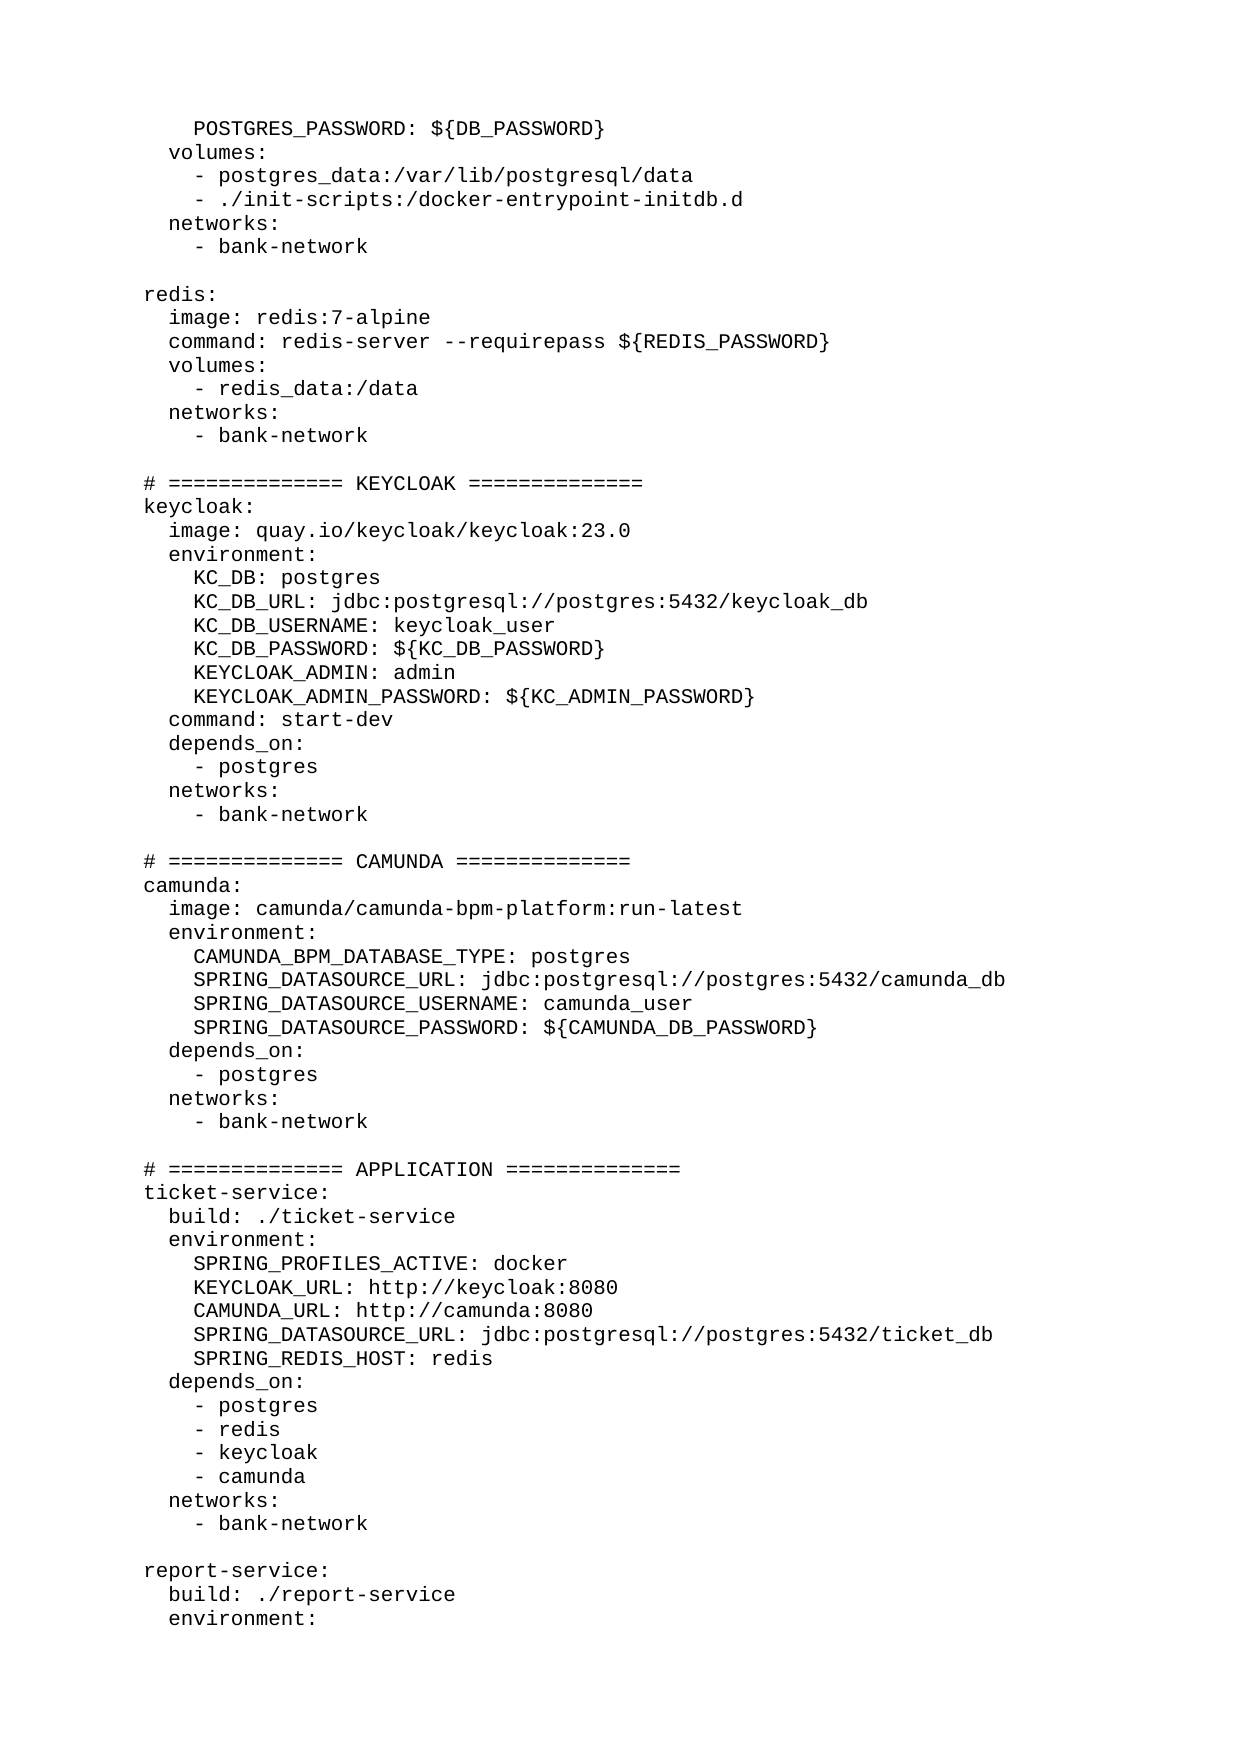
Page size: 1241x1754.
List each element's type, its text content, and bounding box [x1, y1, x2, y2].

text environment: [118, 1229, 1122, 1253]
text - keycloak [118, 1442, 1122, 1466]
text KEYCLOAK_ADMIN_PASSWORD: ${KC_ADMIN_PASSWORD} [118, 686, 1122, 709]
text - postgres [118, 757, 1122, 780]
text image: camunda/camunda-bpm-platform:run-latest [118, 898, 1122, 922]
text build: ./ticket-service [118, 1206, 1122, 1229]
text KC_DB_USERNAME: keycloak_user [118, 615, 1122, 638]
text - postgres [118, 1064, 1122, 1088]
text - redis [118, 1419, 1122, 1442]
text CAMUNDA_URL: http://camunda:8080 [118, 1300, 1122, 1324]
text SPRING_DATASOURCE_USERNAME: camunda_user [118, 993, 1122, 1017]
text - bank-network [118, 804, 1122, 827]
text KC_DB: postgres [118, 567, 1122, 591]
text networks: [118, 1088, 1122, 1111]
text depends_on: [118, 733, 1122, 757]
text SPRING_DATASOURCE_PASSWORD: ${CAMUNDA_DB_PASSWORD} [118, 1017, 1122, 1040]
text # ============== APPLICATION ============== [118, 1158, 1122, 1182]
text - bank-network [118, 1111, 1122, 1135]
text environment: [118, 1608, 1122, 1631]
text - postgres_data:/var/lib/postgresql/data [118, 165, 1122, 189]
text command: redis-server --requirepass ${REDIS_PASSWORD} [118, 331, 1122, 354]
text CAMUNDA_BPM_DATABASE_TYPE: postgres [118, 946, 1122, 969]
text networks: [118, 780, 1122, 804]
text - bank-network [118, 426, 1122, 449]
text image: quay.io/keycloak/keycloak:23.0 [118, 520, 1122, 544]
text KEYCLOAK_URL: http://keycloak:8080 [118, 1277, 1122, 1300]
text redis: [118, 284, 1122, 307]
text - redis_data:/data [118, 378, 1122, 402]
text - camunda [118, 1466, 1122, 1489]
text ticket-service: [118, 1182, 1122, 1206]
text networks: [118, 1489, 1122, 1513]
text KC_DB_PASSWORD: ${KC_DB_PASSWORD} [118, 638, 1122, 662]
text - ./init-scripts:/docker-entrypoint-initdb.d [118, 189, 1122, 213]
text networks: [118, 402, 1122, 426]
text KC_DB_URL: jdbc:postgresql://postgres:5432/keycloak_db [118, 591, 1122, 615]
text volumes: [118, 142, 1122, 165]
text environment: [118, 922, 1122, 946]
text SPRING_PROFILES_ACTIVE: docker [118, 1253, 1122, 1277]
text KEYCLOAK_ADMIN: admin [118, 662, 1122, 686]
text environment: [118, 544, 1122, 567]
text SPRING_DATASOURCE_URL: jdbc:postgresql://postgres:5432/ticket_db [118, 1324, 1122, 1348]
text - bank-network [118, 236, 1122, 260]
text SPRING_DATASOURCE_URL: jdbc:postgresql://postgres:5432/camunda_db [118, 969, 1122, 993]
text - postgres [118, 1395, 1122, 1419]
text volumes: [118, 354, 1122, 378]
text keycloak: [118, 496, 1122, 520]
text networks: [118, 213, 1122, 236]
text image: redis:7-alpine [118, 307, 1122, 331]
text command: start-dev [118, 709, 1122, 733]
text # ============== KEYCLOAK ============== [118, 473, 1122, 496]
text depends_on: [118, 1371, 1122, 1395]
text # ============== CAMUNDA ============== [118, 851, 1122, 875]
text depends_on: [118, 1040, 1122, 1064]
text build: ./report-service [118, 1584, 1122, 1608]
text - bank-network [118, 1513, 1122, 1537]
text report-service: [118, 1561, 1122, 1584]
text SPRING_REDIS_HOST: redis [118, 1348, 1122, 1371]
text camunda: [118, 875, 1122, 898]
text POSTGRES_PASSWORD: ${DB_PASSWORD} [118, 118, 1122, 142]
